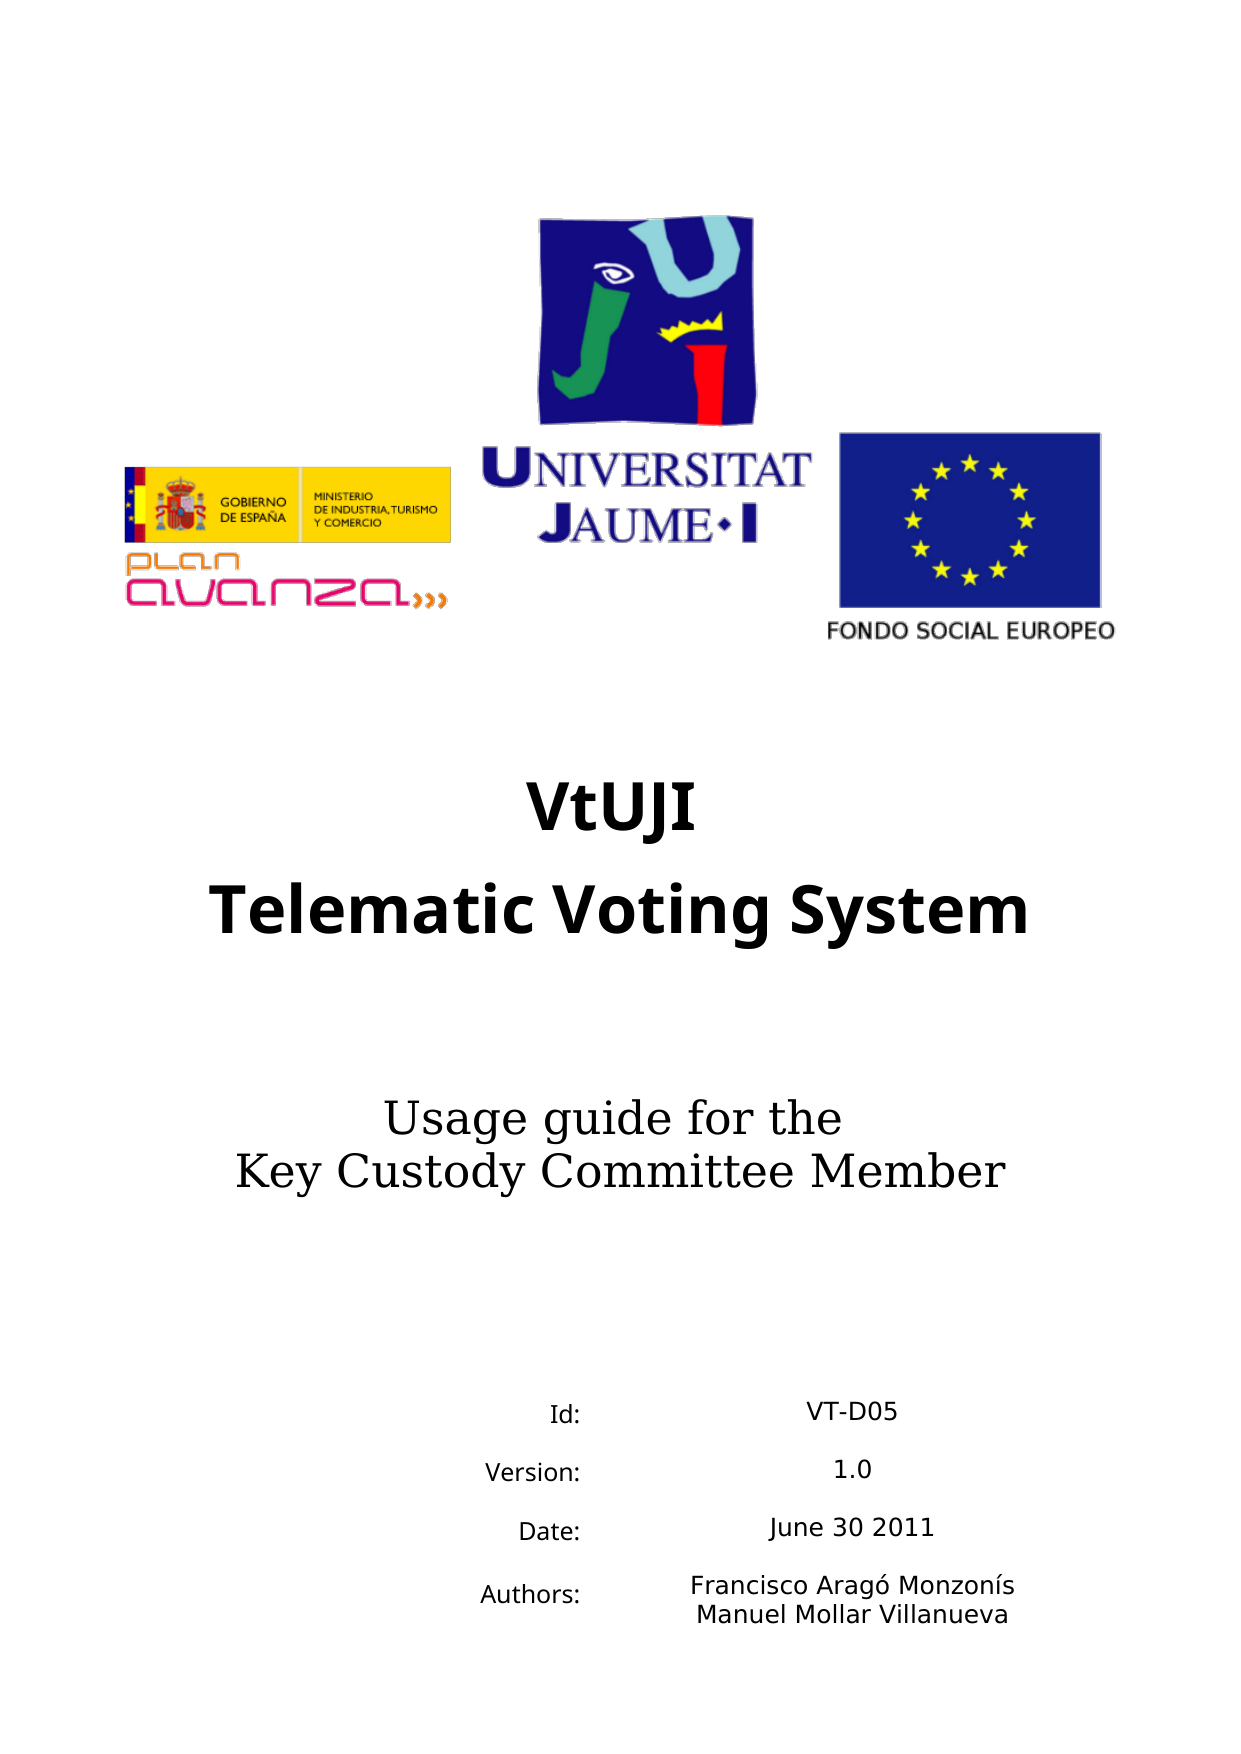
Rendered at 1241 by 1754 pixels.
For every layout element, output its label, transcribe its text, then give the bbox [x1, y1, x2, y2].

table_cell Authors: [468, 1565, 586, 1635]
table_cell 1.0 [586, 1449, 1119, 1507]
text VtUJI [118, 759, 1122, 850]
table_cell Version: [468, 1449, 586, 1507]
table_header VT-D05 [586, 1391, 1119, 1449]
text Usage guide for the Key Custody Committee Member [208, 1092, 1032, 1198]
table_cell Francisco Aragó Monzonís Manuel Mollar Villanueva [586, 1565, 1119, 1635]
table_cell Date: [468, 1508, 586, 1565]
text Telematic Voting System [118, 862, 1122, 953]
table_header Id: [468, 1391, 586, 1449]
picture [118, 206, 1122, 656]
table_cell June 30 2011 [586, 1508, 1119, 1565]
